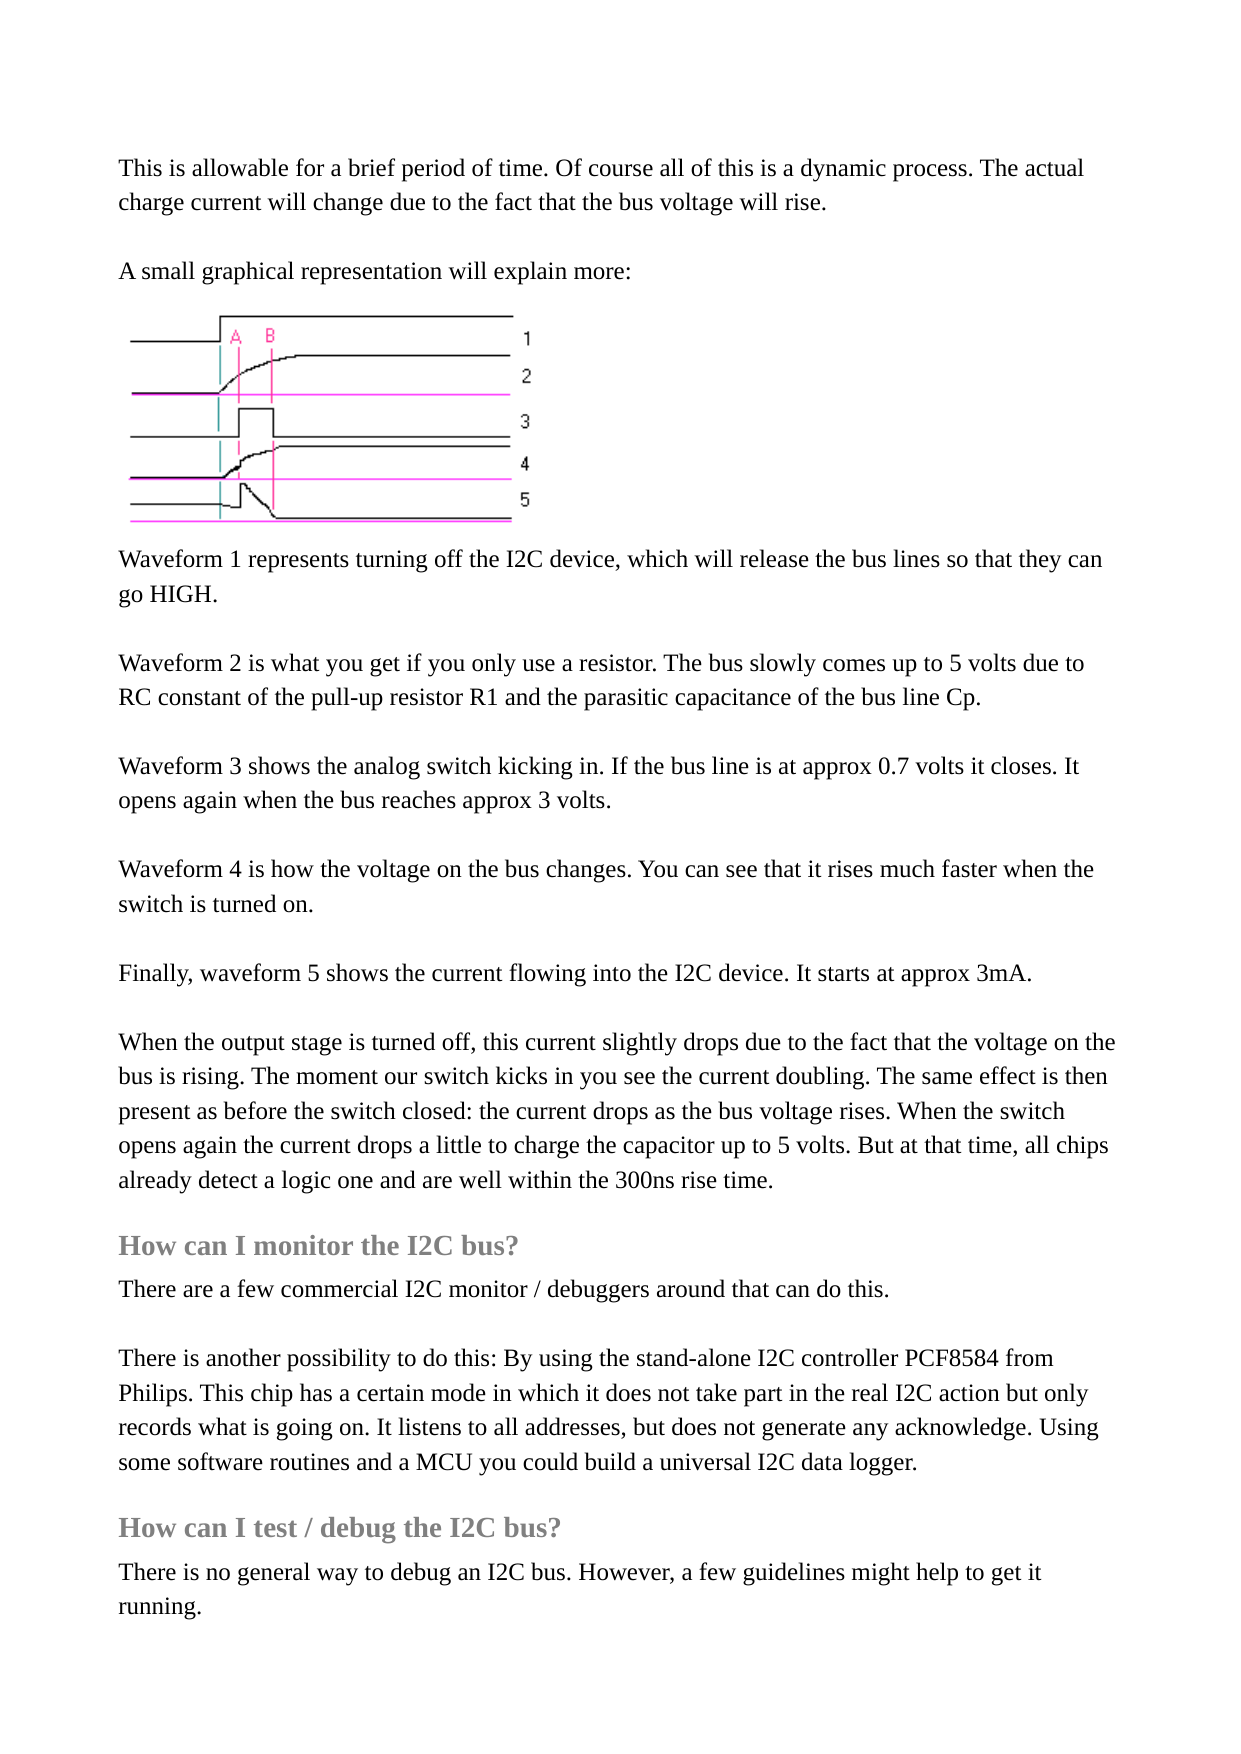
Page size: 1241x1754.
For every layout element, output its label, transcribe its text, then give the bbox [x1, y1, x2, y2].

text There is no general way to debug an I2C bus. However, a few guidelines might help to get it running. [118, 1557, 1122, 1620]
picture [118, 305, 548, 524]
text There are a few commercial I2C monitor / debuggers around that can do this. There is another possibility to do this: By using the stand-alone I2C controller PCF8584 from Philips. This chip has a certain mode in which it does not take part in the real I2C action but only records what is going on. It listens to all addresses, but does not generate any acknowledge. Using some software routines and a MCU you could build a universal I2C data logger. [118, 1274, 1122, 1476]
subtitle How can I monitor the I2C bus? [118, 1228, 1122, 1262]
subtitle How can I test / debug the I2C bus? [118, 1511, 1122, 1544]
text This is allowable for a brief period of time. Of course all of this is a dynamic process. The actual charge current will change due to the fact that the bus voltage will rise. A small graphical representation will explain more: [118, 118, 1122, 285]
text Waveform 1 represents turning off the I2C device, which will release the bus lines so that they can go HIGH. Waveform 2 is what you get if you only use a resistor. The bus slowly comes up to 5 volts due to RC constant of the pull-up resistor R1 and the parasitic capacitance of the bus line Cp. Waveform 3 shows the analog switch kicking in. If the bus line is at approx 0.7 volts it closes. It opens again when the bus reaches approx 3 volts. Waveform 4 is how the voltage on the bus changes. You can see that it rises much faster when the switch is turned on. Finally, waveform 5 shows the current flowing into the I2C device. It starts at approx 3mA. When the output stage is turned off, this current slightly drops due to the fact that the voltage on the bus is rising. The moment our switch kicks in you see the current doubling. The same effect is then present as before the switch closed: the current drops as the bus voltage rises. When the switch opens again the current drops a little to charge the capacitor up to 5 volts. But at that time, all chips already detect a logic one and are well within the 300ns rise time. [118, 544, 1122, 1193]
